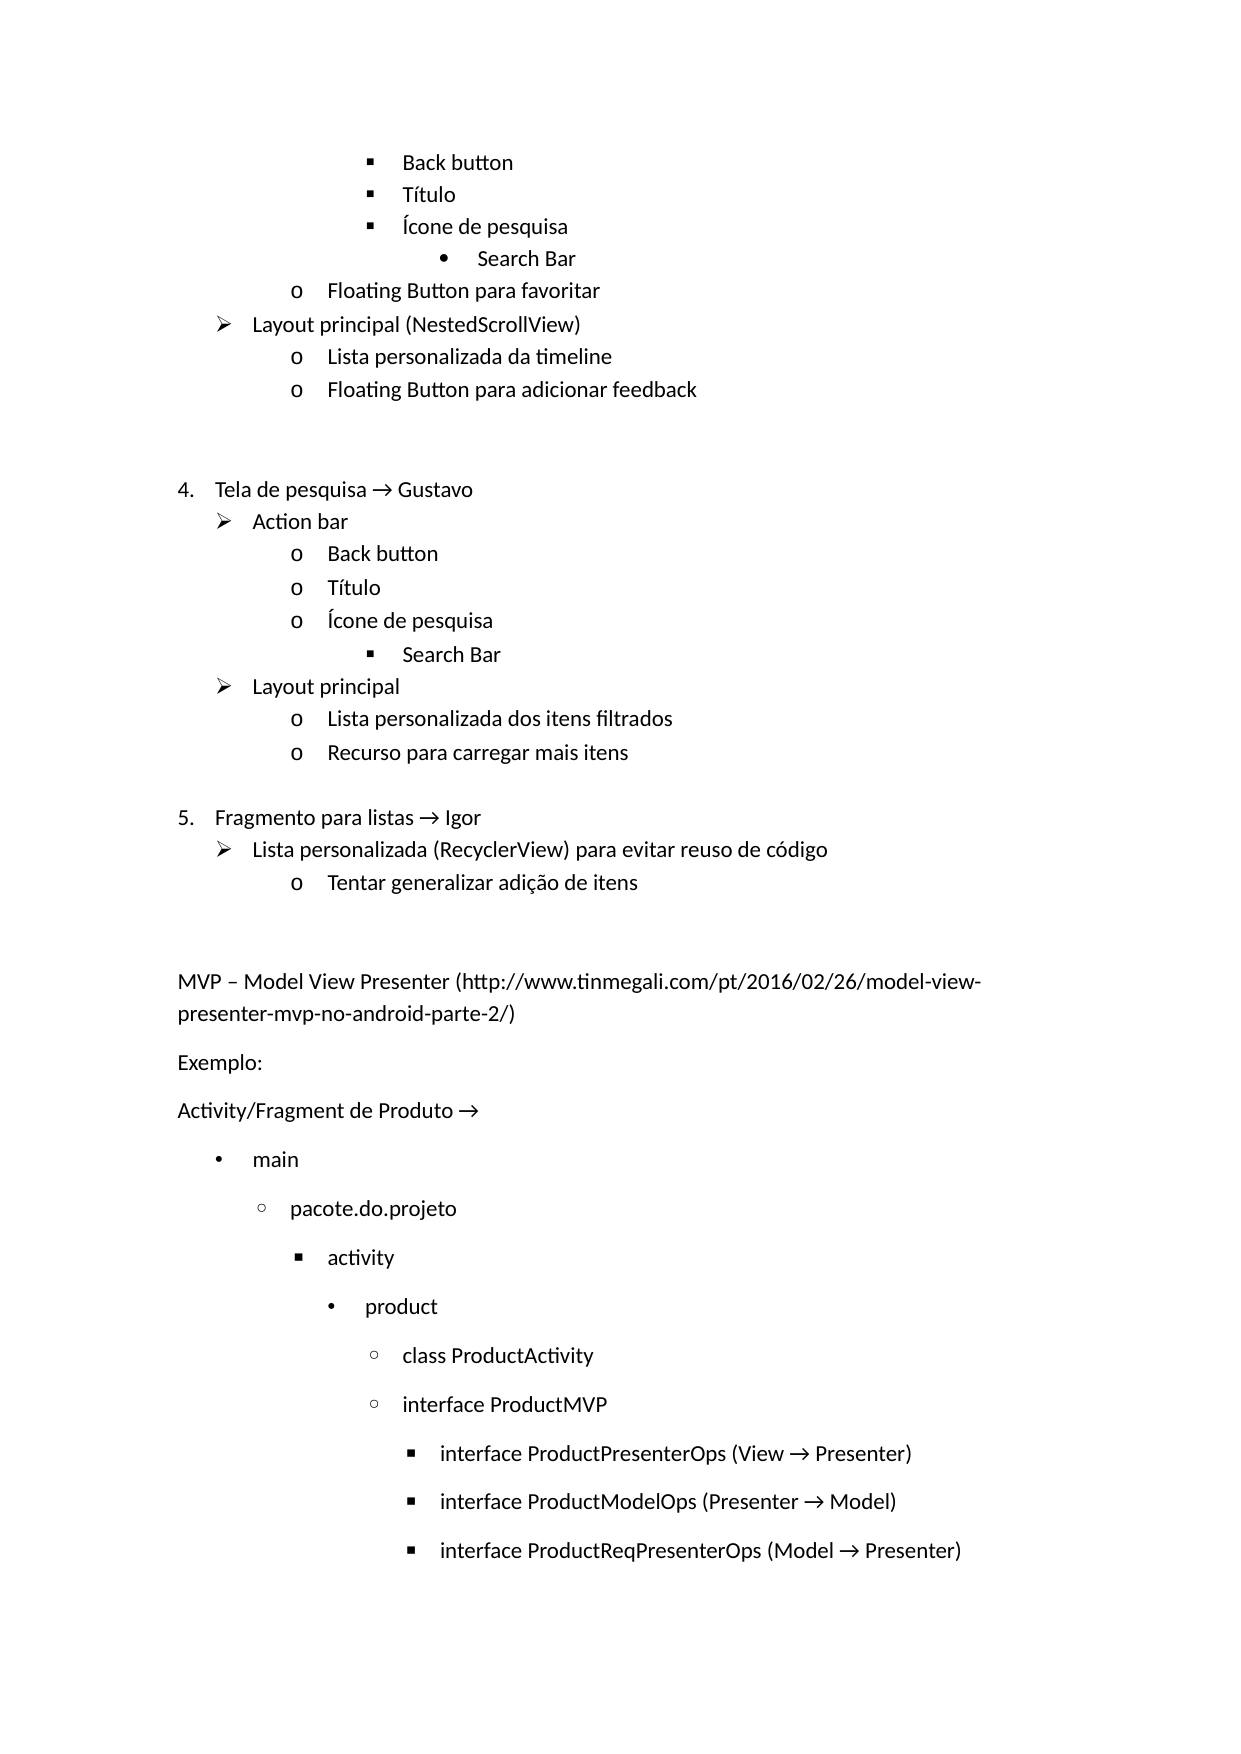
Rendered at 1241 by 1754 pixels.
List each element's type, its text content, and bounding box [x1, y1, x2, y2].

list interface ProductModelOps (Presenter → Model) [402, 1487, 1063, 1516]
list Ícone de pesquisa [290, 606, 1063, 635]
list Título [365, 180, 1063, 208]
list interface ProductPresenterOps (View → Presenter) [402, 1439, 1063, 1467]
text MVP – Model View Presenter (http://www.tinmegali.com/pt/2016/02/26/model-view-presenter-mvp-no-android-parte-2/) [177, 967, 1063, 1027]
list activity [290, 1243, 1063, 1271]
list class ProductActivity [365, 1341, 1063, 1369]
list Action bar [215, 507, 1063, 535]
list Floating Button para favoritar [290, 276, 1063, 306]
list Floating Button para adicionar feedback [290, 376, 1063, 405]
list Layout principal (NestedScrollView) [215, 310, 1063, 338]
list Recurso para carregar mais itens [290, 738, 1063, 767]
text Exemplo: [177, 1048, 1063, 1076]
list product [327, 1292, 1063, 1320]
list Tela de pesquisa → Gustavo [177, 475, 1063, 503]
list Lista personalizada dos itens filtrados [290, 704, 1063, 733]
list interface ProductMVP [365, 1390, 1063, 1418]
list main [215, 1146, 1063, 1173]
list Tentar generalizar adição de itens [290, 868, 1063, 897]
list Fragmento para listas → Igor [177, 803, 1063, 831]
list Lista personalizada da timeline [290, 342, 1063, 371]
text Activity/Fragment de Produto → [177, 1097, 1063, 1125]
list Ícone de pesquisa [365, 212, 1063, 240]
list Lista personalizada (RecyclerView) para evitar reuso de código [215, 836, 1063, 863]
list interface ProductReqPresenterOps (Model → Presenter) [402, 1536, 1063, 1564]
list Search Bar [365, 640, 1063, 668]
list Título [290, 573, 1063, 602]
list Search Bar [440, 244, 1063, 272]
list Layout principal [215, 672, 1063, 700]
list pacote.do.projeto [252, 1194, 1063, 1222]
list Back button [365, 148, 1063, 176]
list Back button [290, 539, 1063, 568]
